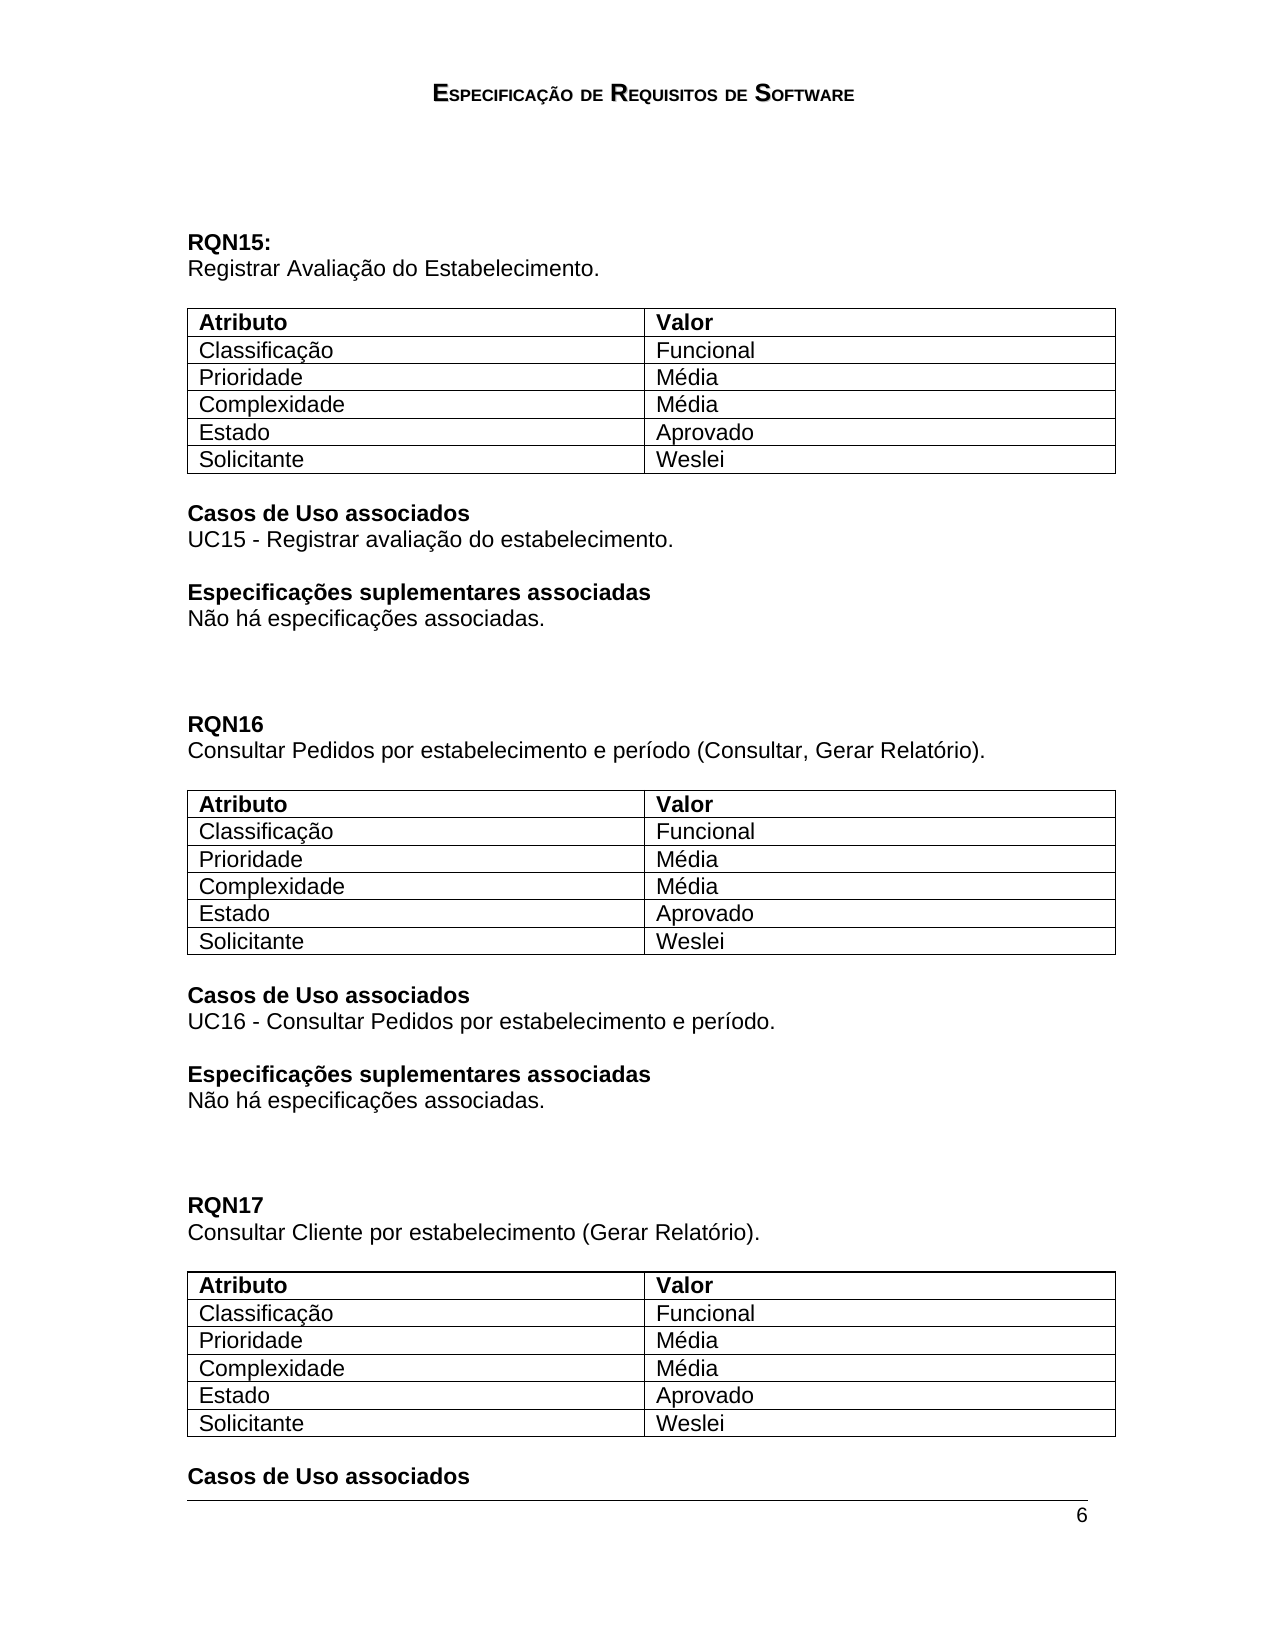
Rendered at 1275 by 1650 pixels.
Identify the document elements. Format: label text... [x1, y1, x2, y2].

text Especificações suplementares associadas [187, 1061, 1088, 1087]
text Especificações suplementares associadas [187, 579, 1088, 605]
table_cell Solicitante [188, 1410, 644, 1436]
text Consultar Cliente por estabelecimento (Gerar Relatório). [187, 1219, 1088, 1245]
text RQN17 [187, 1192, 1088, 1219]
table_cell Estado [188, 900, 644, 927]
table_cell Solicitante [188, 928, 644, 954]
text RQN16 [187, 711, 1088, 737]
table_header Atributo [188, 791, 644, 817]
table_cell Estado [188, 1382, 644, 1408]
table_header Valor [645, 791, 1115, 817]
text Casos de Uso associados [187, 982, 1088, 1008]
table_cell Aprovado [645, 419, 1115, 445]
table_cell Média [645, 391, 1115, 418]
table_cell Estado [188, 419, 644, 445]
text Casos de Uso associados [187, 1463, 1088, 1489]
table_cell Prioridade [188, 846, 644, 872]
table_cell Média [645, 1327, 1115, 1354]
table_cell Classificação [188, 337, 644, 363]
table_cell Funcional [645, 818, 1115, 844]
table_cell Aprovado [645, 1382, 1115, 1408]
table_cell Weslei [645, 928, 1115, 954]
table_cell Prioridade [188, 364, 644, 390]
text Casos de Uso associados [187, 500, 1088, 526]
text Consultar Pedidos por estabelecimento e período (Consultar, Gerar Relatório). [187, 737, 1088, 763]
table_header Valor [645, 309, 1115, 336]
text UC16 - Consultar Pedidos por estabelecimento e período. [187, 1008, 1088, 1034]
table_cell Média [645, 873, 1115, 899]
table_header Atributo [188, 309, 644, 336]
table_cell Weslei [645, 1410, 1115, 1436]
text Não há especificações associadas. [187, 605, 1088, 632]
text UC15 - Registrar avaliação do estabelecimento. [187, 526, 1088, 553]
table_cell Weslei [645, 446, 1115, 472]
table_cell Complexidade [188, 873, 644, 899]
table_cell Média [645, 846, 1115, 872]
table_cell Complexidade [188, 1355, 644, 1381]
text Registrar Avaliação do Estabelecimento. [187, 255, 1088, 282]
table_cell Prioridade [188, 1327, 644, 1354]
table_cell Aprovado [645, 900, 1115, 927]
text RQN15: [187, 229, 1088, 255]
table_header Valor [645, 1273, 1115, 1299]
table_cell Funcional [645, 337, 1115, 363]
table_cell Complexidade [188, 391, 644, 418]
table_cell Média [645, 364, 1115, 390]
table_cell Classificação [188, 1300, 644, 1326]
table_cell Solicitante [188, 446, 644, 472]
table_header Atributo [188, 1273, 644, 1299]
table_cell Funcional [645, 1300, 1115, 1326]
table_cell Média [645, 1355, 1115, 1381]
table_cell Classificação [188, 818, 644, 844]
text Não há especificações associadas. [187, 1087, 1088, 1113]
